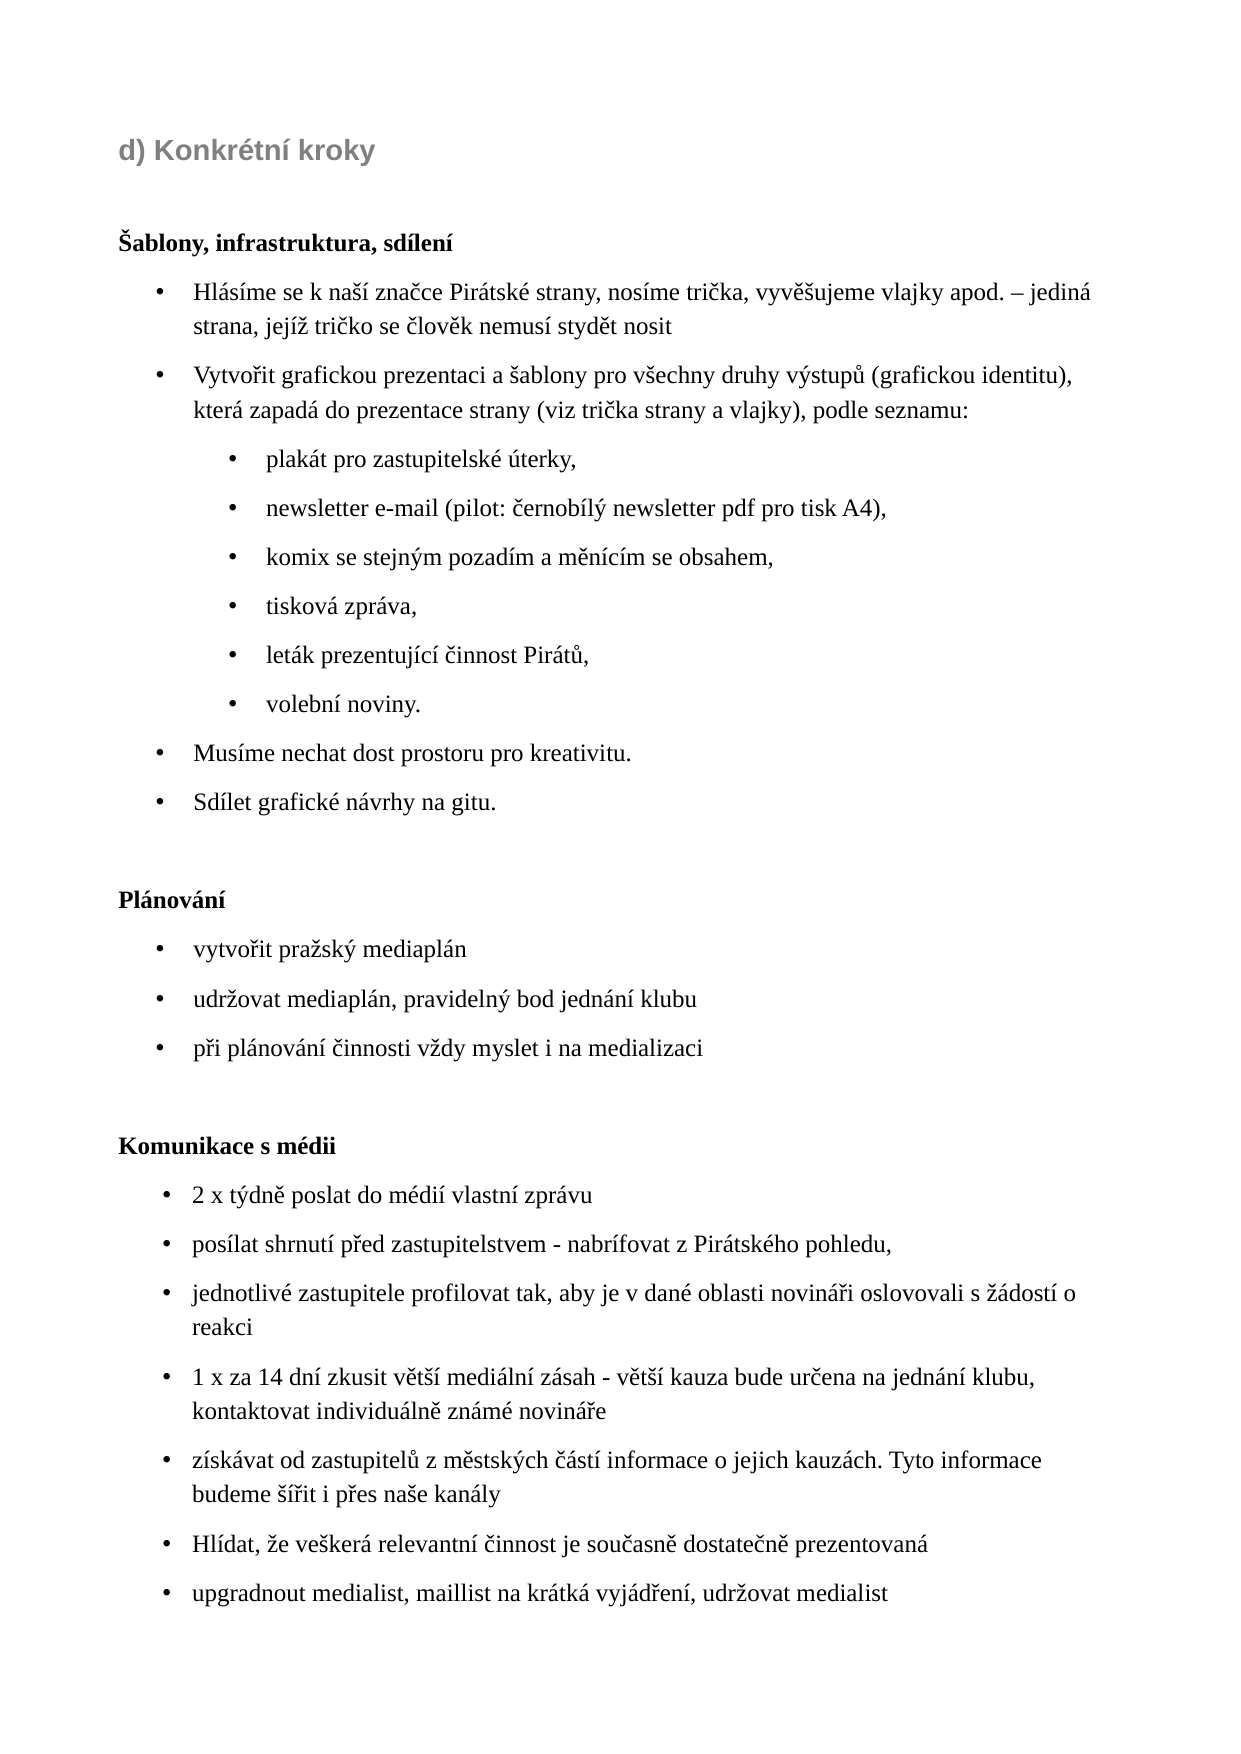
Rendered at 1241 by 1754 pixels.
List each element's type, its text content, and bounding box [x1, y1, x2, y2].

list komix se stejným pozadím a měnícím se obsahem, [228, 542, 1122, 571]
list newsletter e-mail (pilot: černobílý newsletter pdf pro tisk A4), [228, 493, 1122, 522]
list posílat shrnutí před zastupitelstvem - nabrífovat z Pirátského pohledu, [162, 1229, 1122, 1258]
list 1 x za 14 dní zkusit větší mediální zásah - větší kauza bude určena na jednání klubu, kontaktovat individuálně známé novináře [162, 1362, 1122, 1425]
list Sdílet grafické návrhy na gitu. [156, 787, 1122, 816]
subtitle d) Konkrétní kroky [118, 133, 1122, 166]
list tisková zpráva, [228, 591, 1122, 620]
list jednotlivé zastupitele profilovat tak, aby je v dané oblasti novináři oslovovali s žádostí o reakci [162, 1278, 1122, 1341]
list volební noviny. [228, 689, 1122, 718]
list 2 x týdně poslat do médií vlastní zprávu [162, 1180, 1122, 1209]
list získávat od zastupitelů z městských částí informace o jejich kauzách. Tyto informace budeme šířit i přes naše kanály [162, 1445, 1122, 1508]
text Šablony, infrastruktura, sdílení [118, 228, 1122, 257]
list udržovat mediaplán, pravidelný bod jednání klubu [156, 984, 1122, 1012]
text Komunikace s médii [118, 1131, 1122, 1159]
list upgradnout medialist, maillist na krátká vyjádření, udržovat medialist [162, 1578, 1122, 1606]
text Plánování [118, 886, 1122, 914]
list Musíme nechat dost prostoru pro kreativitu. [156, 738, 1122, 767]
list leták prezentující činnost Pirátů, [228, 640, 1122, 669]
list plakát pro zastupitelské úterky, [228, 444, 1122, 473]
list Vytvořit grafickou prezentaci a šablony pro všechny druhy výstupů (grafickou identitu), která zapadá do prezentace strany (viz trička strany a vlajky), podle seznamu: [156, 360, 1122, 424]
list Hlídat, že veškerá relevantní činnost je současně dostatečně prezentovaná [162, 1529, 1122, 1557]
list Hlásíme se k naší značce Pirátské strany, nosíme trička, vyvěšujeme vlajky apod. – jediná strana, jejíž tričko se člověk nemusí stydět nosit [156, 277, 1122, 340]
list při plánování činnosti vždy myslet i na medializaci [156, 1033, 1122, 1061]
list vytvořit pražský mediaplán [156, 934, 1122, 963]
